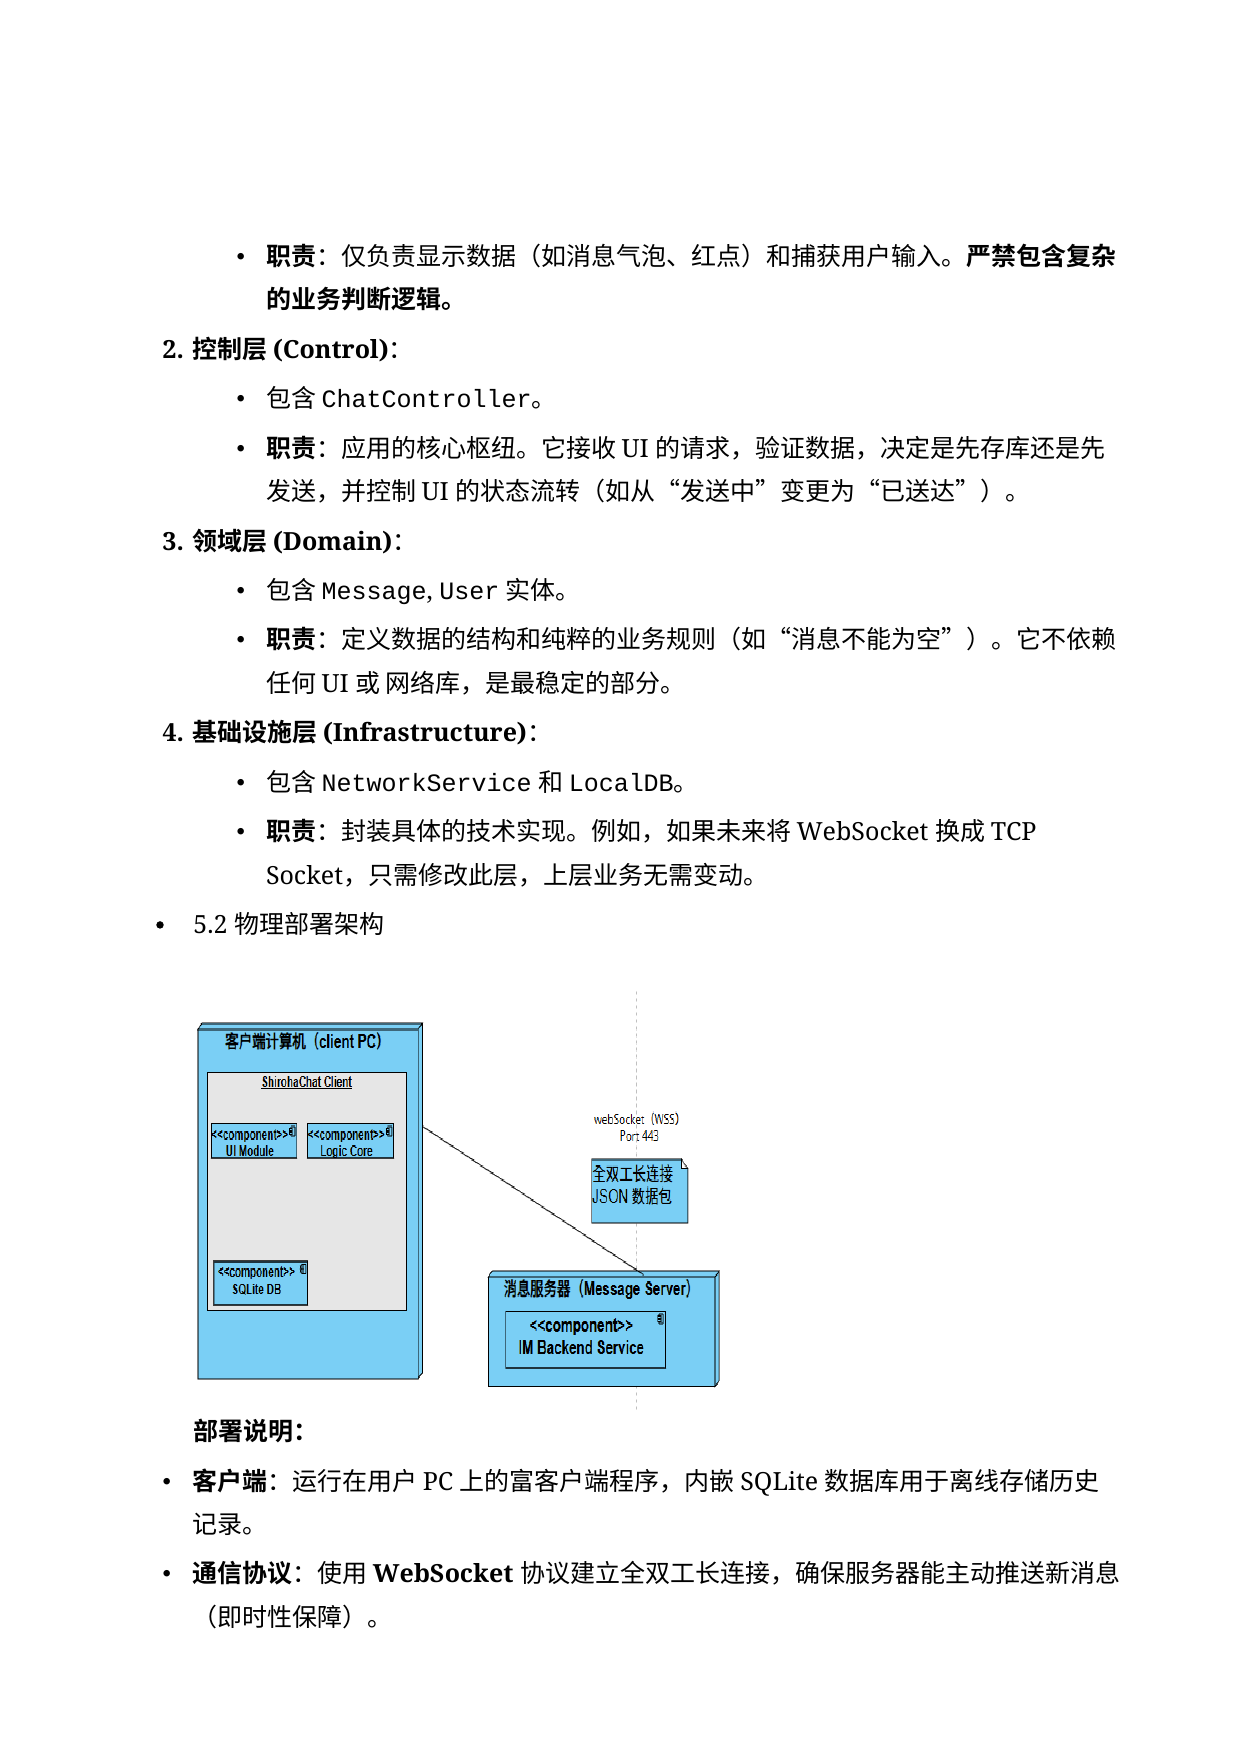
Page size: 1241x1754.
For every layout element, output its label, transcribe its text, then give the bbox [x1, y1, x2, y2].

list 5.2 物理部署架构 部署说明： [156, 905, 1122, 1448]
list 职责：定义数据的结构和纯粹的业务规则（如“消息不能为空”）。它不依赖任何 UI 或 网络库，是最稳定的部分。 [236, 620, 1122, 700]
list 职责：封装具体的技术实现。例如，如果未来将 WebSocket 换成 TCP Socket，只需修改此层，上层业务无需变动。 [236, 812, 1122, 892]
list 领域层 (Domain)： [162, 521, 1122, 557]
list 职责：仅负责显示数据（如消息气泡、红点）和捕获用户输入。严禁包含复杂的业务判断逻辑。 [236, 236, 1122, 316]
list 包含 Message, User 实体。 [236, 570, 1122, 607]
list 包含 ChatController。 [236, 378, 1122, 415]
list 职责：应用的核心枢纽。它接收 UI 的请求，验证数据，决定是先存库还是先发送，并控制 UI 的状态流转（如从“发送中”变更为“已送达”）。 [236, 428, 1122, 508]
list 客户端：运行在用户 PC 上的富客户端程序，内嵌 SQLite 数据库用于离线存储历史记录。 [162, 1461, 1122, 1541]
list 通信协议：使用 WebSocket 协议建立全双工长连接，确保服务器能主动推送新消息（即时性保障）。 [162, 1554, 1122, 1633]
picture [179, 990, 882, 1412]
list 包含 NetworkService 和 LocalDB。 [236, 762, 1122, 799]
list 基础设施层 (Infrastructure)： [162, 713, 1122, 749]
list 控制层 (Control)： [162, 329, 1122, 365]
